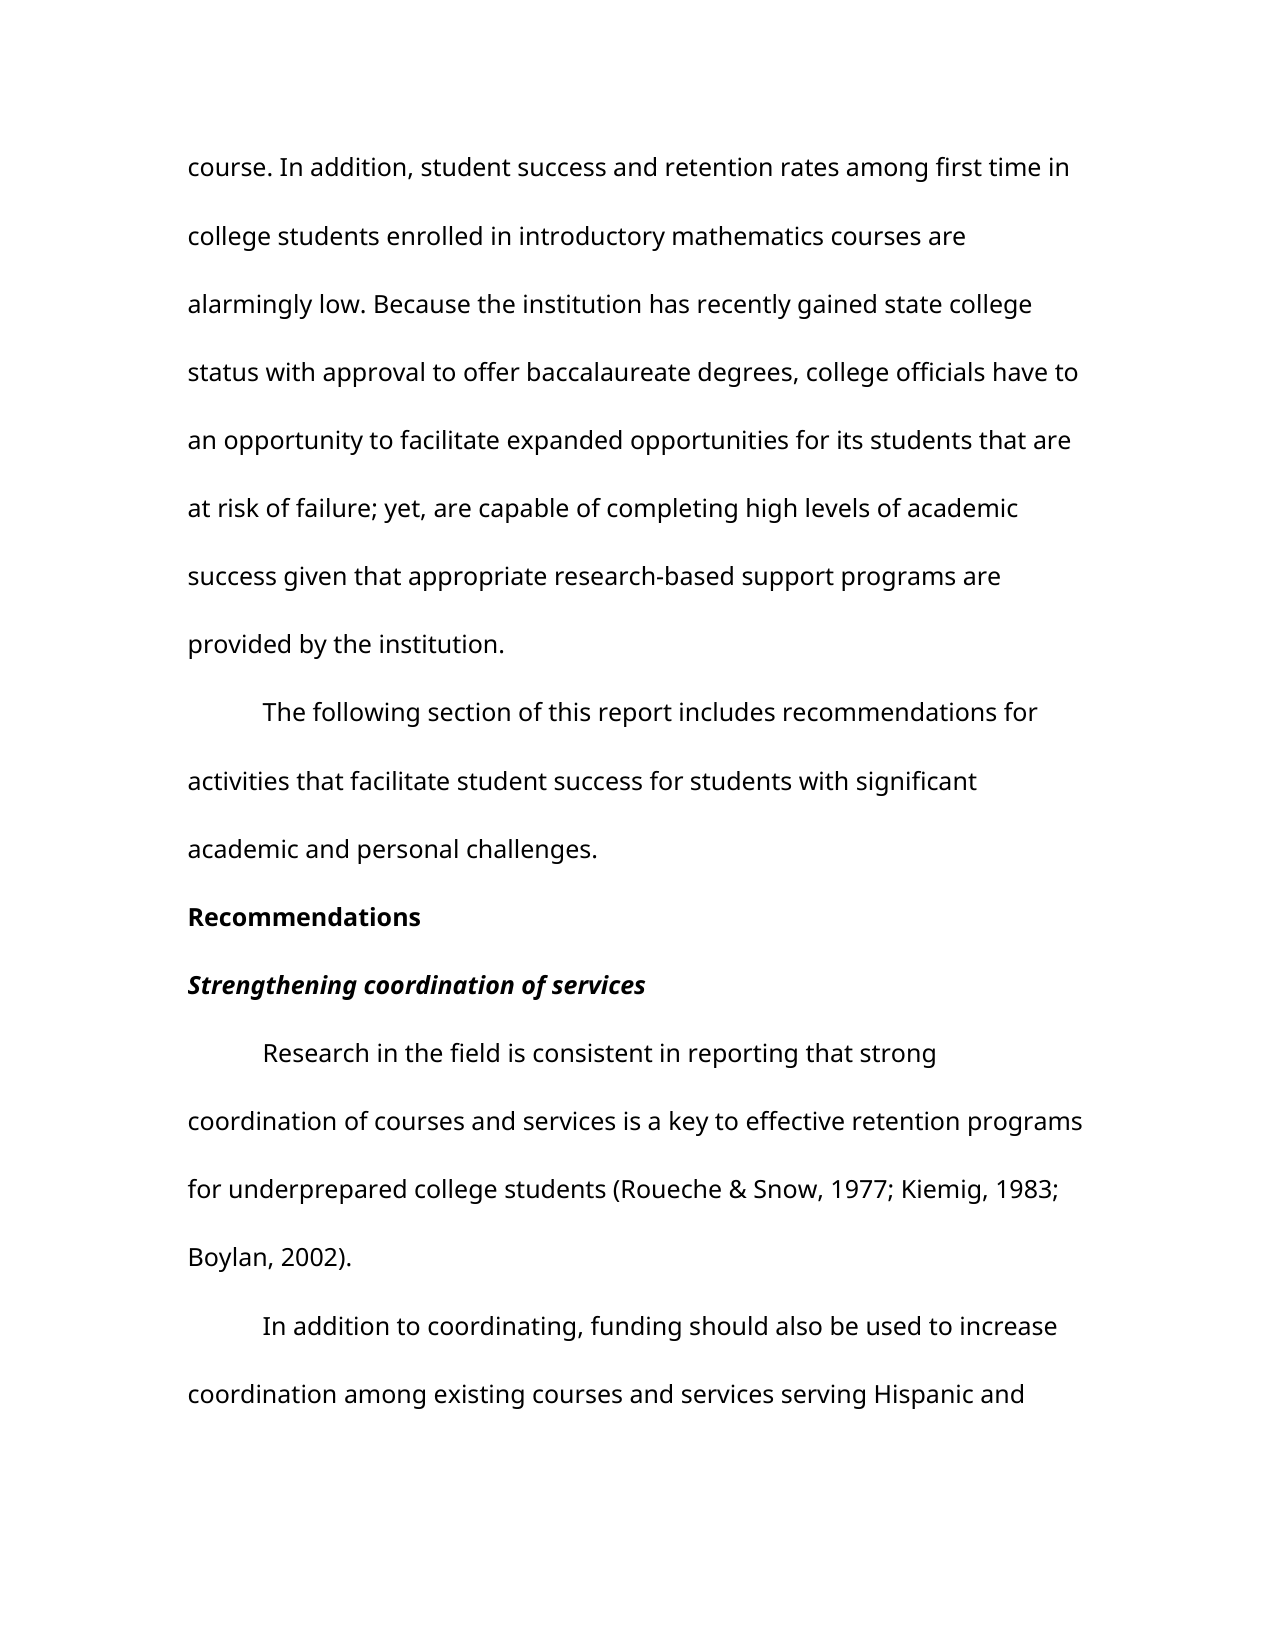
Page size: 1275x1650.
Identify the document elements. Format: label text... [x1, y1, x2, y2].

subtitle Recommendations [187, 899, 1087, 933]
text The following section of this report includes recommendations for activities that facilitate student success for students with significant academic and personal challenges. [187, 695, 1087, 865]
subtitle Strengthening coordination of services [187, 967, 1087, 1002]
text In addition to coordinating, funding should also be used to increase coordination among existing courses and services serving Hispanic and [187, 1308, 1087, 1410]
text course. In addition, student success and retention rates among first time in college students enrolled in introductory mathematics courses are alarmingly low. Because the institution has recently gained state college status with approval to offer baccalaureate degrees, college officials have to an opportunity to facilitate expanded opportunities for its students that are at risk of failure; yet, are capable of completing high levels of academic success given that appropriate research-based support programs are provided by the institution. [187, 150, 1087, 661]
text Research in the field is consistent in reporting that strong coordination of courses and services is a key to effective retention programs for underprepared college students (Roueche & Snow, 1977; Kiemig, 1983; Boylan, 2002). [187, 1036, 1087, 1274]
